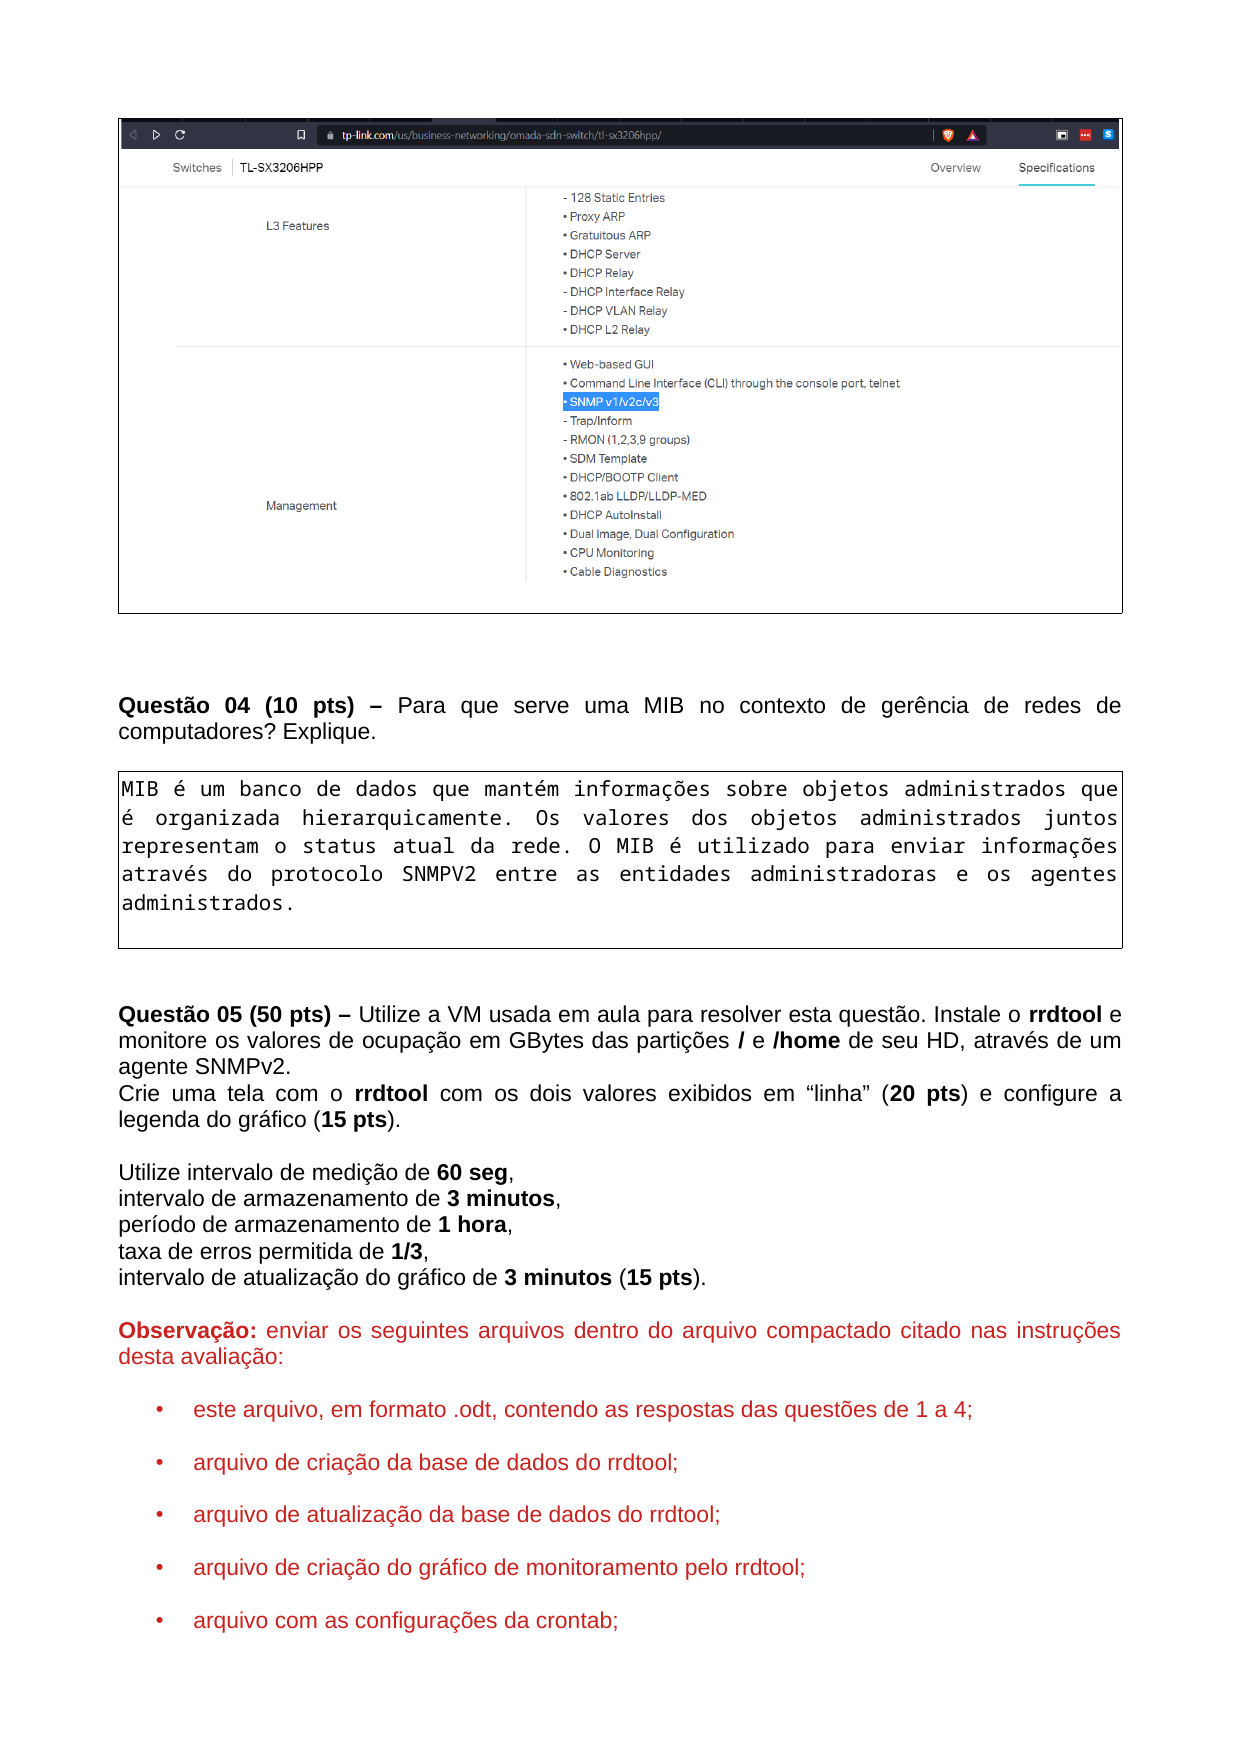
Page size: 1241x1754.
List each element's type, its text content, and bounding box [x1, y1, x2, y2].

picture [121, 118, 1119, 582]
list arquivo de atualização da base de dados do rrdtool; [156, 1501, 1122, 1528]
text taxa de erros permitida de 1/3, [118, 1238, 1122, 1264]
text período de armazenamento de 1 hora, [118, 1211, 1122, 1238]
text intervalo de atualização do gráfico de 3 minutos (15 pts). [118, 1264, 1122, 1291]
list arquivo com as configurações da crontab; [156, 1607, 1122, 1633]
text Questão 04 (10 pts) – Para que serve uma MIB no contexto de gerência de redes de computadores? Explique. [118, 692, 1122, 745]
text intervalo de armazenamento de 3 minutos, [118, 1185, 1122, 1211]
list este arquivo, em formato .odt, contendo as respostas das questões de 1 a 4; [156, 1396, 1122, 1422]
text MIB é um banco de dados que mantém informações sobre objetos administrados que é organizada hierarquicamente. Os valores dos objetos administrados juntos representam o status atual da rede. O MIB é utilizado para enviar informações através do protocolo SNMPV2 entre as entidades administradoras e os agentes administrados. [119, 772, 1122, 916]
list arquivo de criação da base de dados do rrdtool; [156, 1449, 1122, 1475]
text Utilize intervalo de medição de 60 seg, [118, 1159, 1122, 1185]
list arquivo de criação do gráfico de monitoramento pelo rrdtool; [156, 1554, 1122, 1580]
text Questão 05 (50 pts) – Utilize a VM usada em aula para resolver esta questão. Instale o rrdtool e monitore os valores de ocupação em GBytes das partições / e /home de seu HD, através de um agente SNMPv2. [118, 1001, 1122, 1080]
text Crie uma tela com o rrdtool com os dois valores exibidos em “linha” (20 pts) e configure a legenda do gráfico (15 pts). [118, 1080, 1122, 1132]
text Observação: enviar os seguintes arquivos dentro do arquivo compactado citado nas instruções desta avaliação: [118, 1317, 1122, 1369]
